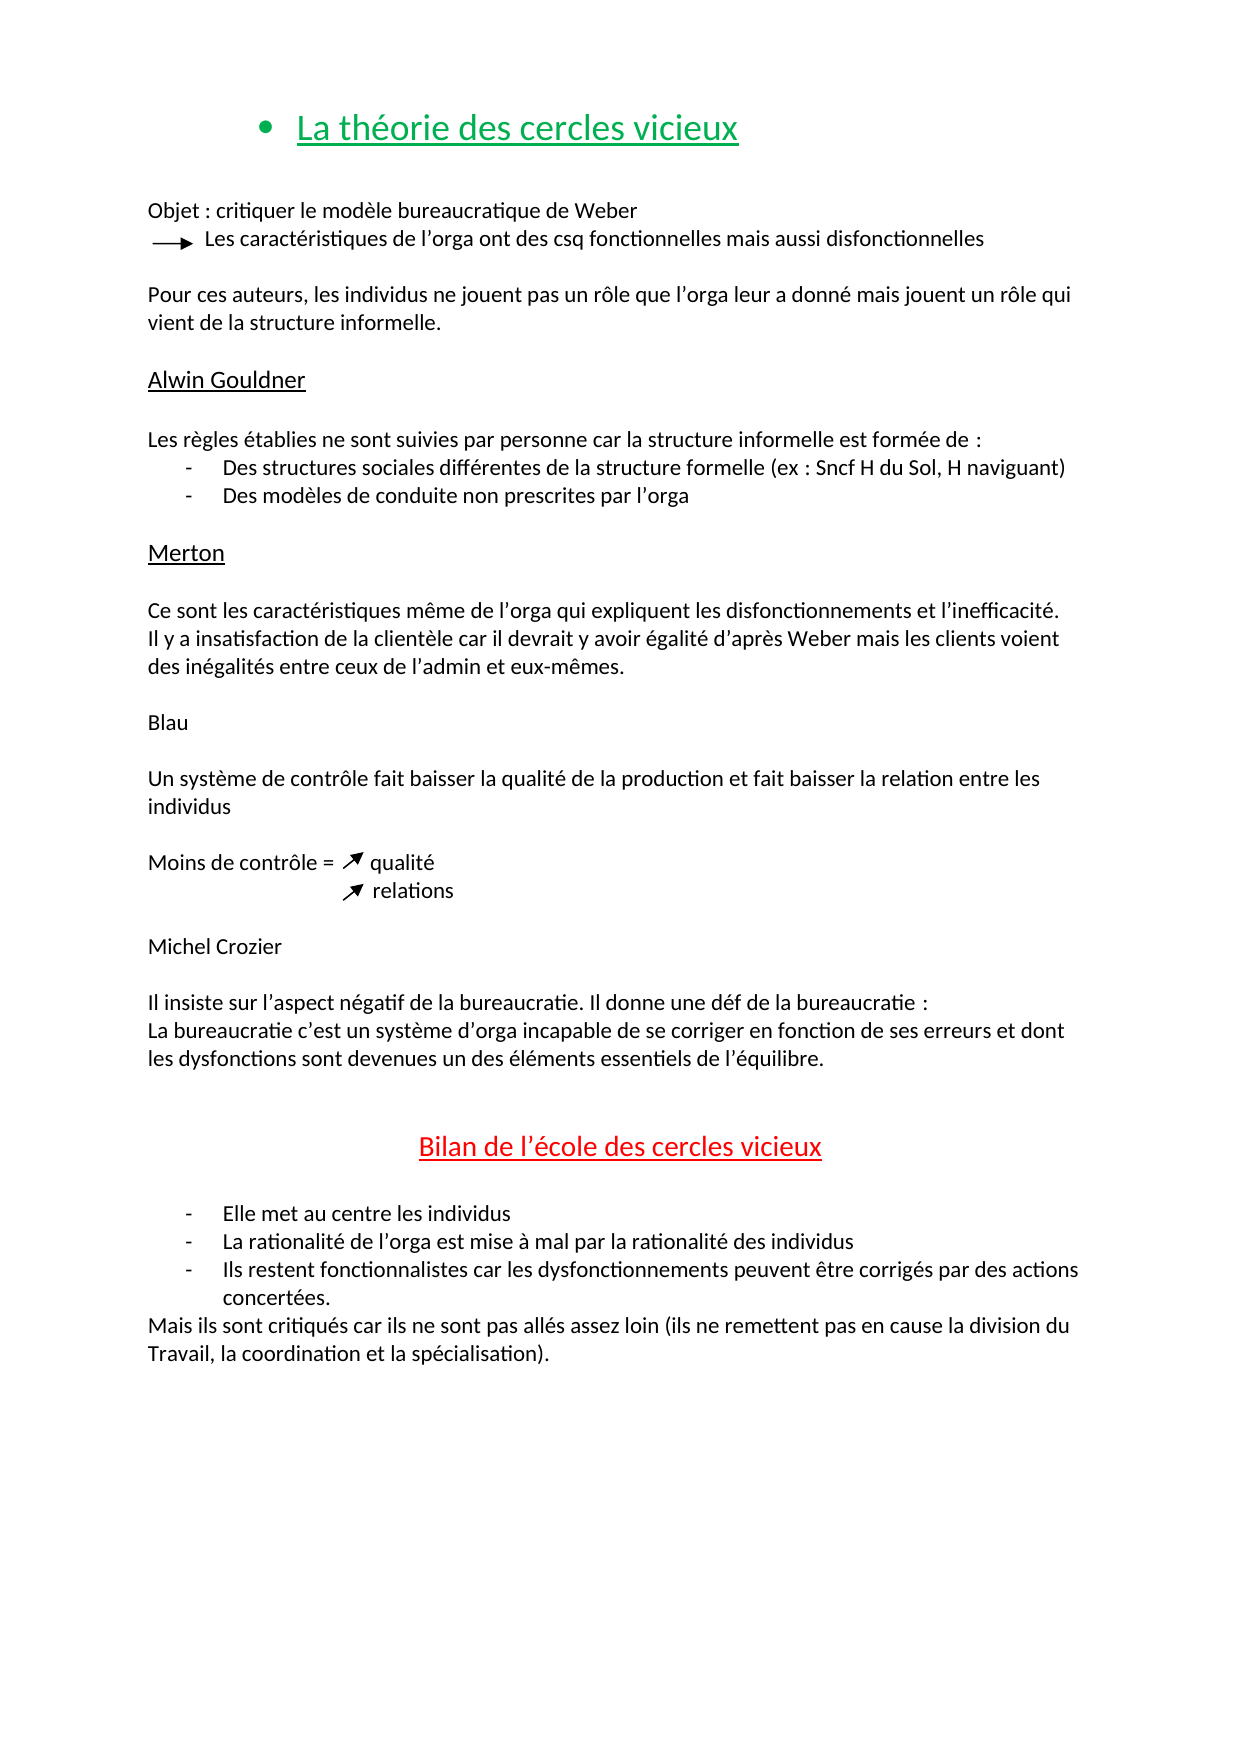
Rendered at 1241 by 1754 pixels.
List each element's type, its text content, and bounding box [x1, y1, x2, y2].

text Pour ces auteurs, les individus ne jouent pas un rôle que l’orga leur a donné mais jouent un rôle qui vient de la structure informelle. [148, 280, 1093, 336]
text Bilan de l’école des cercles vicieux [148, 1128, 1093, 1164]
text relations [148, 876, 1093, 904]
text Objet : critiquer le modèle bureaucratique de Weber [148, 196, 1093, 224]
text Mais ils sont critiqués car ils ne sont pas allés assez loin (ils ne remettent pas en cause la division du Travail, la coordination et la spécialisation). [148, 1312, 1093, 1368]
text Merton [148, 537, 1093, 568]
text Michel Crozier [148, 932, 1093, 960]
text Les caractéristiques de l’orga ont des csq fonctionnelles mais aussi disfonctionnelles [148, 224, 1093, 252]
text Il insiste sur l’aspect négatif de la bureaucratie. Il donne une déf de la bureaucratie : [148, 988, 1093, 1016]
list La rationalité de l’orga est mise à mal par la rationalité des individus [185, 1227, 1093, 1256]
list Des modèles de conduite non prescrites par l’orga [185, 481, 1093, 509]
text Alwin Gouldner [148, 364, 1093, 395]
list Ils restent fonctionnalistes car les dysfonctionnements peuvent être corrigés par des actions concertées. [185, 1256, 1093, 1312]
text La bureaucratie c’est un système d’orga incapable de se corriger en fonction de ses erreurs et dont les dysfonctions sont devenues un des éléments essentiels de l’équilibre. [148, 1016, 1093, 1072]
text Moins de contrôle = qualité [148, 848, 1093, 876]
text Blau [148, 708, 1093, 736]
text Il y a insatisfaction de la clientèle car il devrait y avoir égalité d’après Weber mais les clients voient des inégalités entre ceux de l’admin et eux-mêmes. [148, 624, 1093, 680]
text Les règles établies ne sont suivies par personne car la structure informelle est formée de : [148, 425, 1093, 453]
list La théorie des cercles vicieux [259, 104, 1093, 150]
list Des structures sociales différentes de la structure formelle (ex : Sncf H du Sol, H naviguant) [185, 453, 1093, 481]
text Un système de contrôle fait baisser la qualité de la production et fait baisser la relation entre les individus [148, 764, 1093, 820]
text Ce sont les caractéristiques même de l’orga qui expliquent les disfonctionnements et l’inefficacité. [148, 596, 1093, 624]
list Elle met au centre les individus [185, 1199, 1093, 1227]
